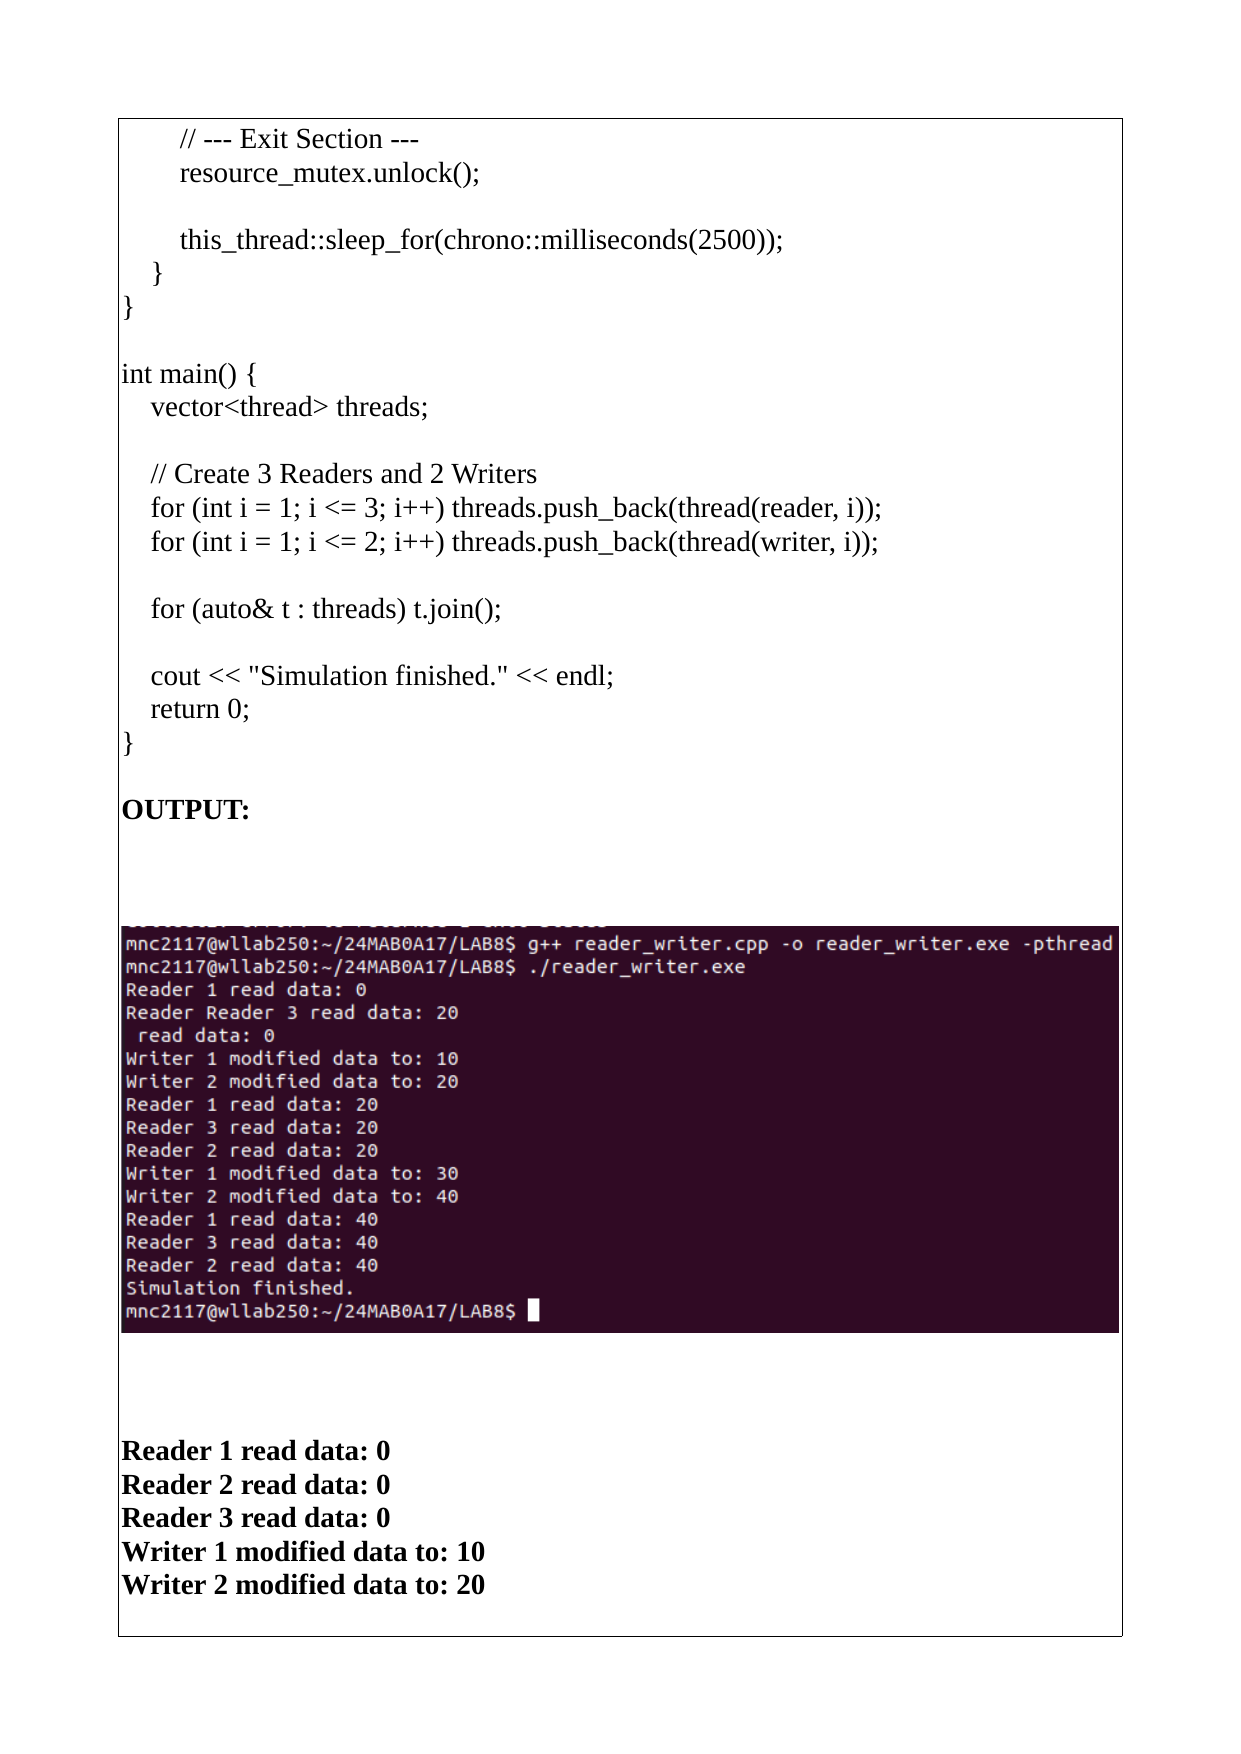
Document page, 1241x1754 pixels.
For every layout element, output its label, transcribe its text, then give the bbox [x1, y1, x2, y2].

picture [121, 926, 1119, 1333]
text } [121, 289, 1119, 322]
text vector<thread> threads; [121, 389, 1119, 423]
text this_thread::sleep_for(chrono::milliseconds(2500)); [121, 222, 1119, 255]
text return 0; [121, 691, 1119, 725]
text Reader 2 read data: 0 [121, 1467, 1119, 1500]
text Reader 3 read data: 0 [121, 1500, 1119, 1534]
text for (int i = 1; i <= 2; i++) threads.push_back(thread(writer, i)); [121, 524, 1119, 557]
text for (int i = 1; i <= 3; i++) threads.push_back(thread(reader, i)); [121, 490, 1119, 524]
text resource_mutex.unlock(); [121, 155, 1119, 188]
text // Create 3 Readers and 2 Writers [121, 457, 1119, 490]
text } [121, 255, 1119, 289]
text } [121, 725, 1119, 758]
text // --- Exit Section --- [121, 121, 1119, 155]
text for (auto& t : threads) t.join(); [121, 591, 1119, 624]
text cout << "Simulation finished." << endl; [121, 658, 1119, 691]
text int main() { [121, 356, 1119, 389]
text Writer 1 modified data to: 10 [121, 1534, 1119, 1567]
text Reader 1 read data: 0 [121, 1433, 1119, 1467]
text Writer 2 modified data to: 20 [121, 1567, 1119, 1601]
text OUTPUT: [121, 792, 1119, 859]
